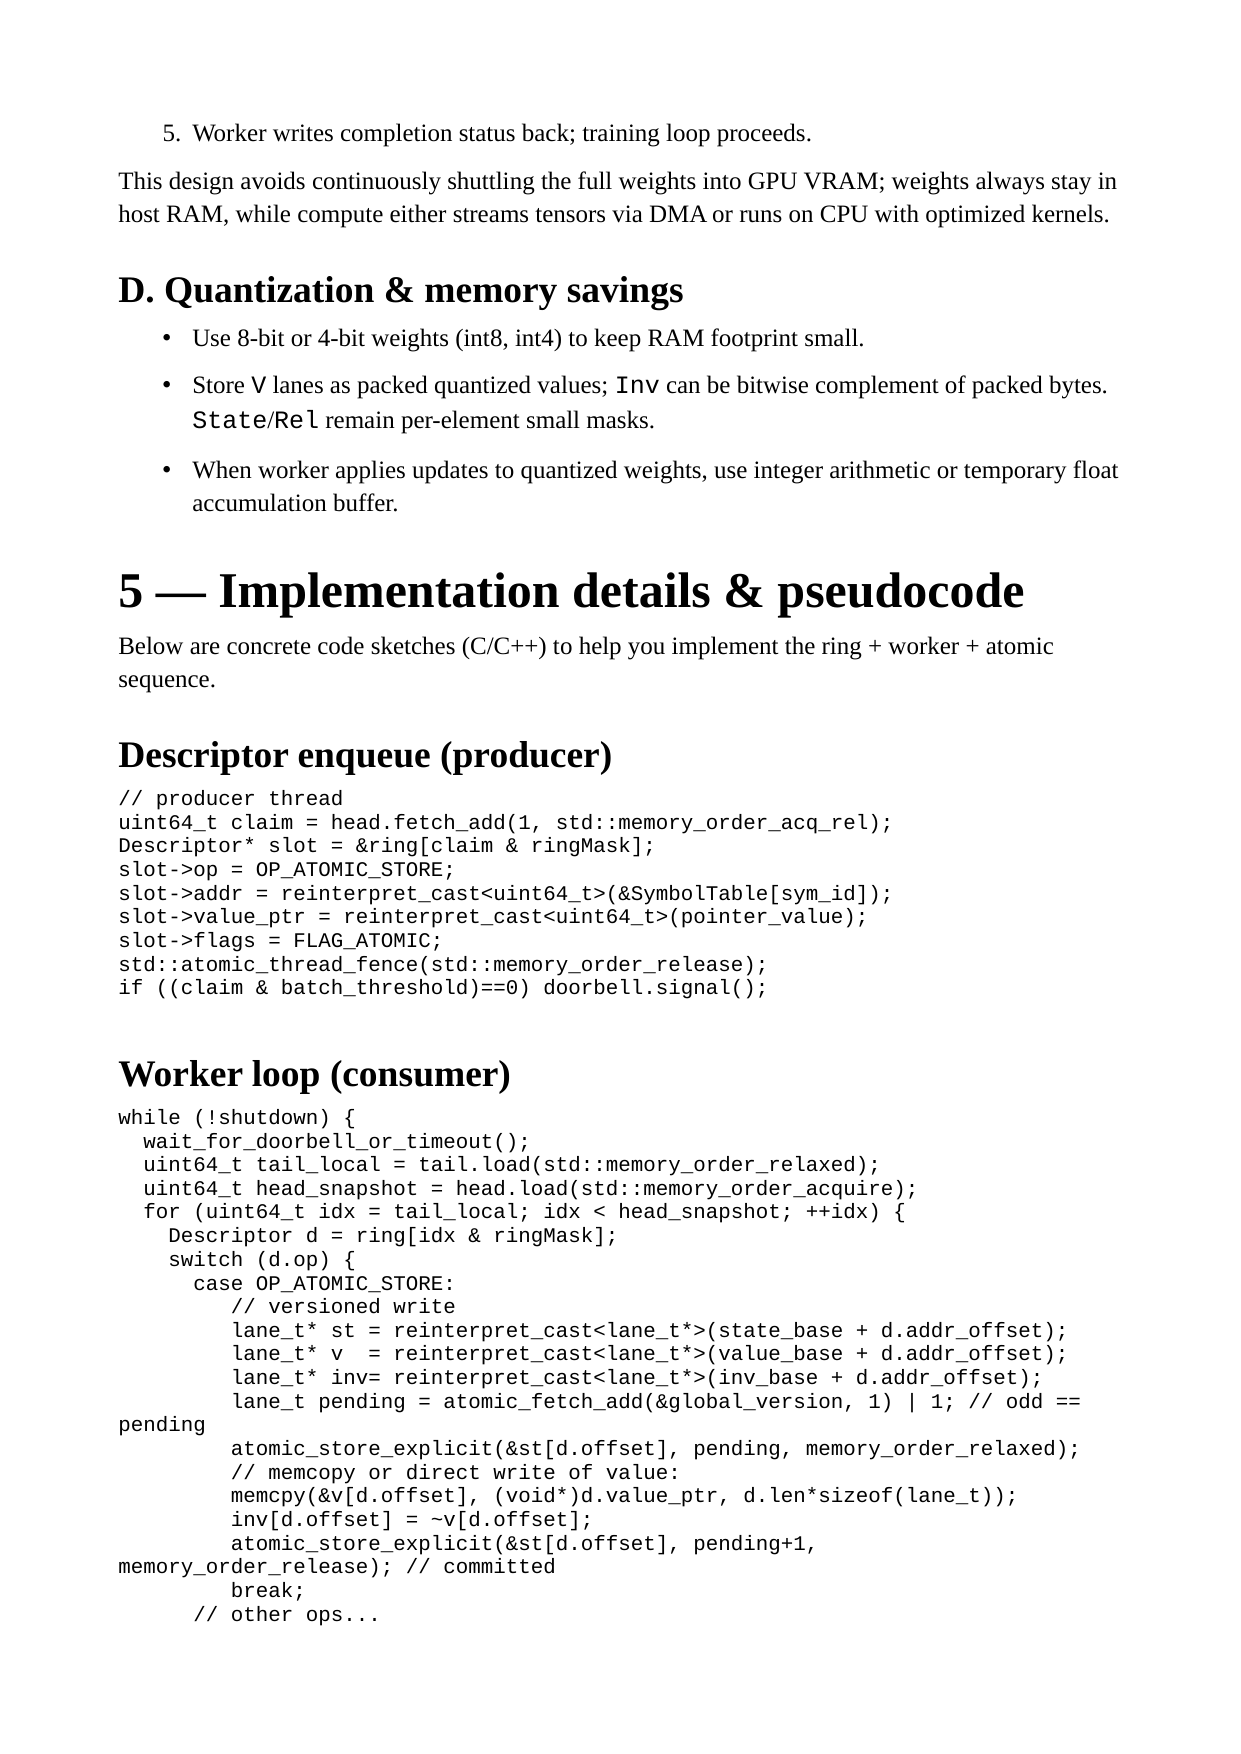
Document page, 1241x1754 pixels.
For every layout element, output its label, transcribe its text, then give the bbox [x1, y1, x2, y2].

text // other ops... [118, 1603, 1122, 1627]
list Worker writes completion status back; training loop proceeds. [162, 118, 1122, 147]
text slot->op = OP_ATOMIC_STORE; [118, 859, 1122, 883]
subtitle Descriptor enqueue (producer) [118, 733, 1122, 776]
text if ((claim & batch_threshold)==0) doorbell.signal(); [118, 977, 1122, 1001]
text inv[d.offset] = ~v[d.offset]; [118, 1509, 1122, 1533]
text case OP_ATOMIC_STORE: [118, 1272, 1122, 1296]
text slot->value_ptr = reinterpret_cast<uint64_t>(pointer_value); [118, 906, 1122, 930]
text wait_for_doorbell_or_timeout(); [118, 1131, 1122, 1154]
list Use 8-bit or 4-bit weights (int8, int4) to keep RAM footprint small. [162, 323, 1122, 352]
text lane_t* st = reinterpret_cast<lane_t*>(state_base + d.addr_offset); [118, 1320, 1122, 1343]
text lane_t pending = atomic_fetch_add(&global_version, 1) | 1; // odd == pending [118, 1391, 1122, 1438]
text uint64_t tail_local = tail.load(std::memory_order_relaxed); [118, 1154, 1122, 1178]
text // producer thread [118, 788, 1122, 812]
text // versioned write [118, 1296, 1122, 1320]
text memcpy(&v[d.offset], (void*)d.value_ptr, d.len*sizeof(lane_t)); [118, 1485, 1122, 1509]
subtitle D. Quantization & memory savings [118, 267, 1122, 310]
text while (!shutdown) { [118, 1107, 1122, 1131]
text Descriptor* slot = &ring[claim & ringMask]; [118, 836, 1122, 859]
text Descriptor d = ring[idx & ringMask]; [118, 1225, 1122, 1249]
text atomic_store_explicit(&st[d.offset], pending, memory_order_relaxed); [118, 1438, 1122, 1462]
list Store V lanes as packed quantized values; Inv can be bitwise complement of packed bytes. State/Rel remain per-element small masks. [162, 370, 1122, 436]
text uint64_t head_snapshot = head.load(std::memory_order_acquire); [118, 1178, 1122, 1202]
text lane_t* inv= reinterpret_cast<lane_t*>(inv_base + d.addr_offset); [118, 1367, 1122, 1391]
subtitle 5 — Implementation details & pseudocode [118, 561, 1122, 619]
text for (uint64_t idx = tail_local; idx < head_snapshot; ++idx) { [118, 1202, 1122, 1225]
text atomic_store_explicit(&st[d.offset], pending+1, memory_order_release); // committed [118, 1533, 1122, 1580]
text lane_t* v = reinterpret_cast<lane_t*>(value_base + d.addr_offset); [118, 1343, 1122, 1367]
text uint64_t claim = head.fetch_add(1, std::memory_order_acq_rel); [118, 812, 1122, 836]
text std::atomic_thread_fence(std::memory_order_release); [118, 954, 1122, 977]
text This design avoids continuously shuttling the full weights into GPU VRAM; weights always stay in host RAM, while compute either streams tensors via DMA or runs on CPU with optimized kernels. [118, 166, 1122, 227]
text Below are concrete code sketches (C/C++) to help you implement the ring + worker + atomic sequence. [118, 631, 1122, 693]
text slot->addr = reinterpret_cast<uint64_t>(&SymbolTable[sym_id]); [118, 883, 1122, 906]
text break; [118, 1580, 1122, 1603]
text // memcopy or direct write of value: [118, 1462, 1122, 1485]
text slot->flags = FLAG_ATOMIC; [118, 930, 1122, 954]
text switch (d.op) { [118, 1249, 1122, 1272]
list When worker applies updates to quantized weights, use integer arithmetic or temporary float accumulation buffer. [162, 456, 1122, 517]
subtitle Worker loop (consumer) [118, 1051, 1122, 1094]
